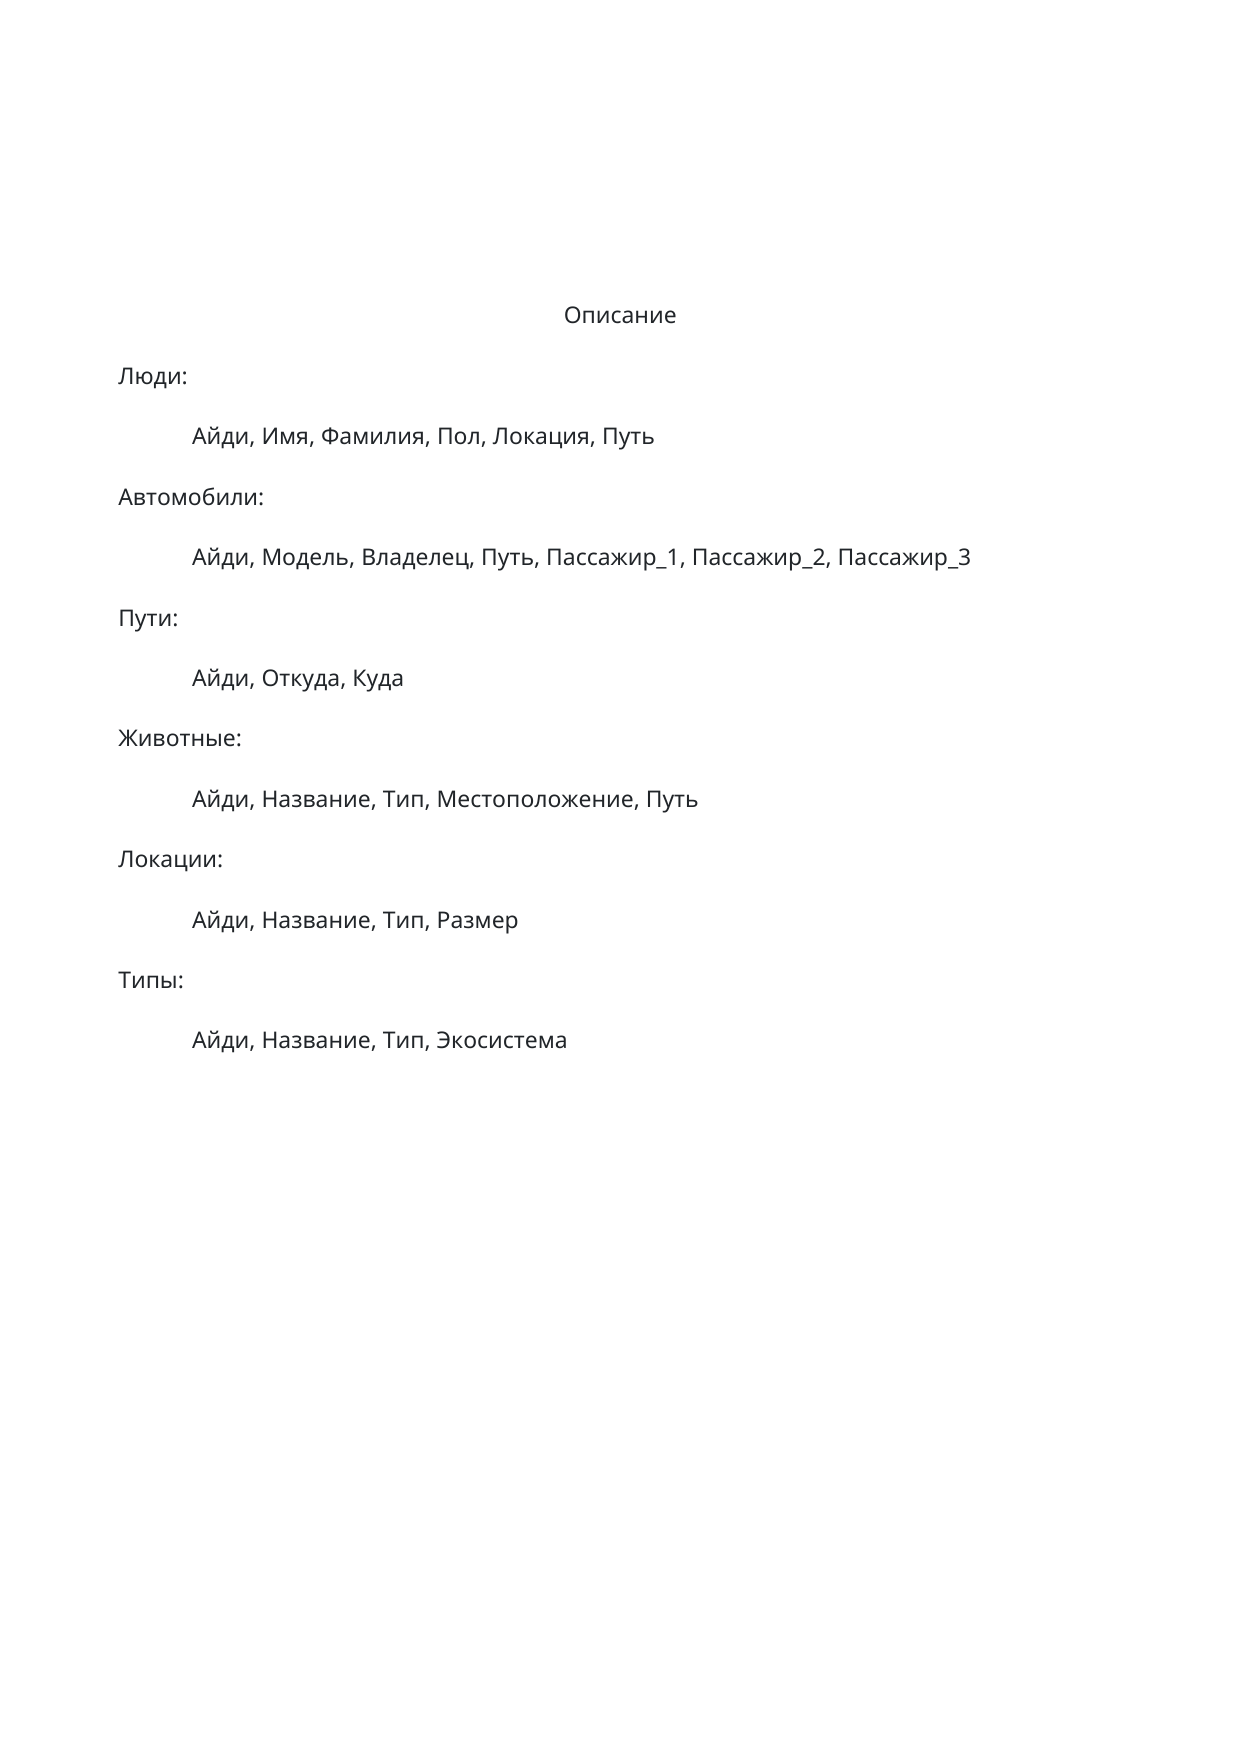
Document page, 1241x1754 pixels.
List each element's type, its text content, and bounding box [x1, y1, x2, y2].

text Описание [118, 299, 1122, 331]
text Животные: [118, 722, 1122, 753]
text Автомобили: [118, 481, 1122, 512]
text Локации: [118, 843, 1122, 874]
text Типы: [118, 964, 1122, 995]
text Айди, Название, Тип, Местоположение, Путь [118, 783, 1122, 814]
text Айди, Название, Тип, Размер [118, 903, 1122, 935]
text Айди, Имя, Фамилия, Пол, Локация, Путь [118, 420, 1122, 451]
text Айди, Откуда, Куда [118, 662, 1122, 693]
text Люди: [118, 360, 1122, 391]
text Пути: [118, 601, 1122, 633]
text Айди, Модель, Владелец, Путь, Пассажир_1, Пассажир_2, Пассажир_3 [118, 541, 1122, 572]
text Айди, Название, Тип, Экосистема [118, 1024, 1122, 1056]
